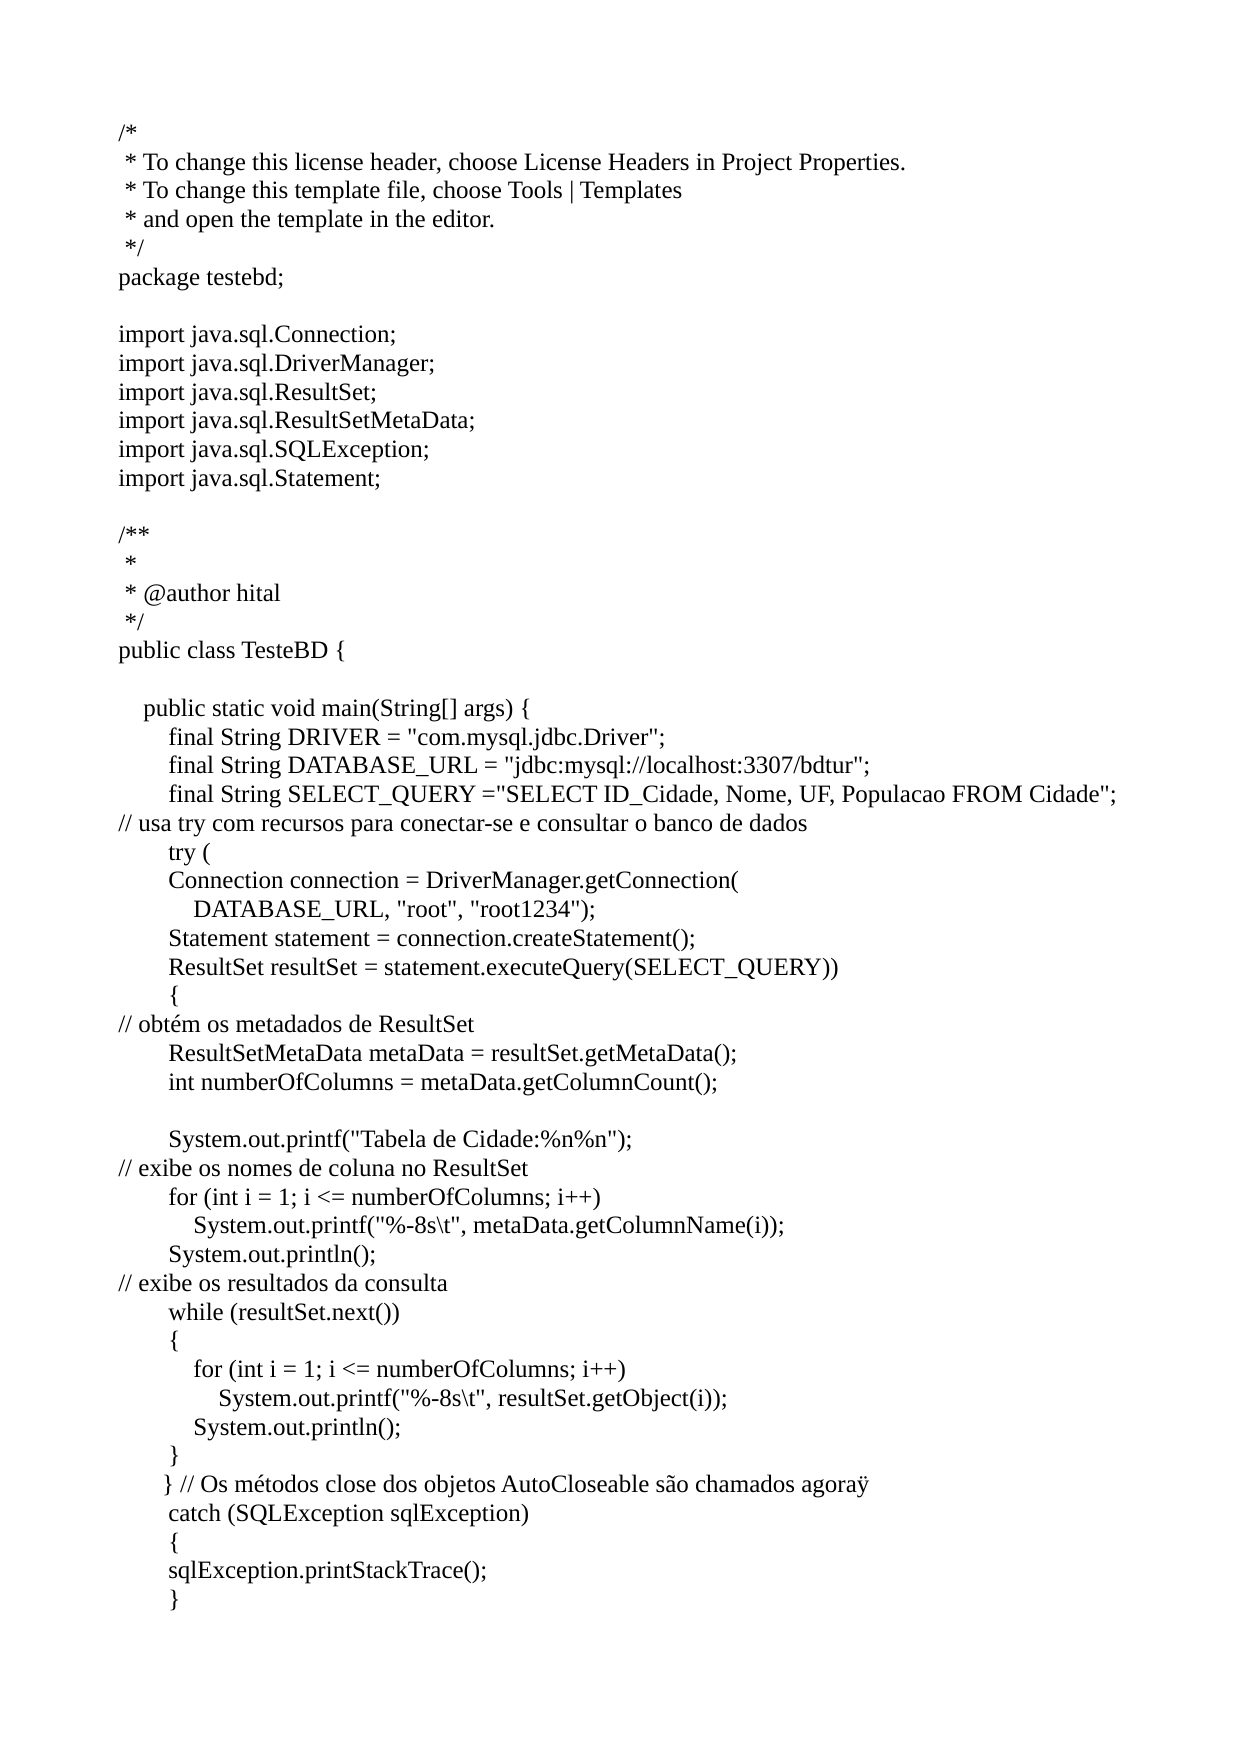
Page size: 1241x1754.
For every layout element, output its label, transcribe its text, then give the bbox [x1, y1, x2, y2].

text DATABASE_URL, "root", "root1234"); [118, 894, 1122, 923]
text // usa try com recursos para conectar-se e consultar o banco de dados [118, 808, 1122, 837]
text * [118, 549, 1122, 578]
text } [118, 1584, 1122, 1613]
text * To change this template file, choose Tools | Templates [118, 176, 1122, 204]
text System.out.println(); [118, 1239, 1122, 1268]
text import java.sql.ResultSetMetaData; [118, 406, 1122, 434]
text for (int i = 1; i <= numberOfColumns; i++) [118, 1182, 1122, 1211]
text */ [118, 607, 1122, 636]
text for (int i = 1; i <= numberOfColumns; i++) [118, 1354, 1122, 1383]
text * @author hital [118, 578, 1122, 607]
text { [118, 1527, 1122, 1556]
text sqlException.printStackTrace(); [118, 1556, 1122, 1584]
text System.out.printf("Tabela de Cidade:%n%n"); [118, 1124, 1122, 1153]
text import java.sql.Connection; [118, 319, 1122, 348]
text */ [118, 233, 1122, 262]
text Statement statement = connection.createStatement(); [118, 923, 1122, 952]
text ResultSetMetaData metaData = resultSet.getMetaData(); [118, 1038, 1122, 1067]
text int numberOfColumns = metaData.getColumnCount(); [118, 1067, 1122, 1096]
text { [118, 981, 1122, 1009]
text } // Os métodos close dos objetos AutoCloseable são chamados agoraÿ [118, 1469, 1122, 1498]
text System.out.println(); [118, 1412, 1122, 1441]
text * and open the template in the editor. [118, 204, 1122, 233]
text } [118, 1441, 1122, 1469]
text final String DRIVER = "com.mysql.jdbc.Driver"; [118, 722, 1122, 751]
text Connection connection = DriverManager.getConnection( [118, 866, 1122, 894]
text import java.sql.Statement; [118, 463, 1122, 492]
text catch (SQLException sqlException) [118, 1498, 1122, 1527]
text import java.sql.SQLException; [118, 434, 1122, 463]
text import java.sql.ResultSet; [118, 377, 1122, 406]
text System.out.printf("%-8s\t", resultSet.getObject(i)); [118, 1383, 1122, 1412]
text ResultSet resultSet = statement.executeQuery(SELECT_QUERY)) [118, 952, 1122, 981]
text package testebd; [118, 262, 1122, 291]
text final String SELECT_QUERY ="SELECT ID_Cidade, Nome, UF, Populacao FROM Cidade"; [118, 779, 1122, 808]
text /* [118, 118, 1122, 147]
text public static void main(String[] args) { [118, 693, 1122, 722]
text * To change this license header, choose License Headers in Project Properties. [118, 147, 1122, 176]
text import java.sql.DriverManager; [118, 348, 1122, 377]
text /** [118, 521, 1122, 549]
text // exibe os nomes de coluna no ResultSet [118, 1153, 1122, 1182]
text public class TesteBD { [118, 636, 1122, 664]
text final String DATABASE_URL = "jdbc:mysql://localhost:3307/bdtur"; [118, 751, 1122, 779]
text try ( [118, 837, 1122, 866]
text { [118, 1326, 1122, 1354]
text // exibe os resultados da consulta [118, 1268, 1122, 1297]
text System.out.printf("%-8s\t", metaData.getColumnName(i)); [118, 1211, 1122, 1239]
text while (resultSet.next()) [118, 1297, 1122, 1326]
text // obtém os metadados de ResultSet [118, 1009, 1122, 1038]
